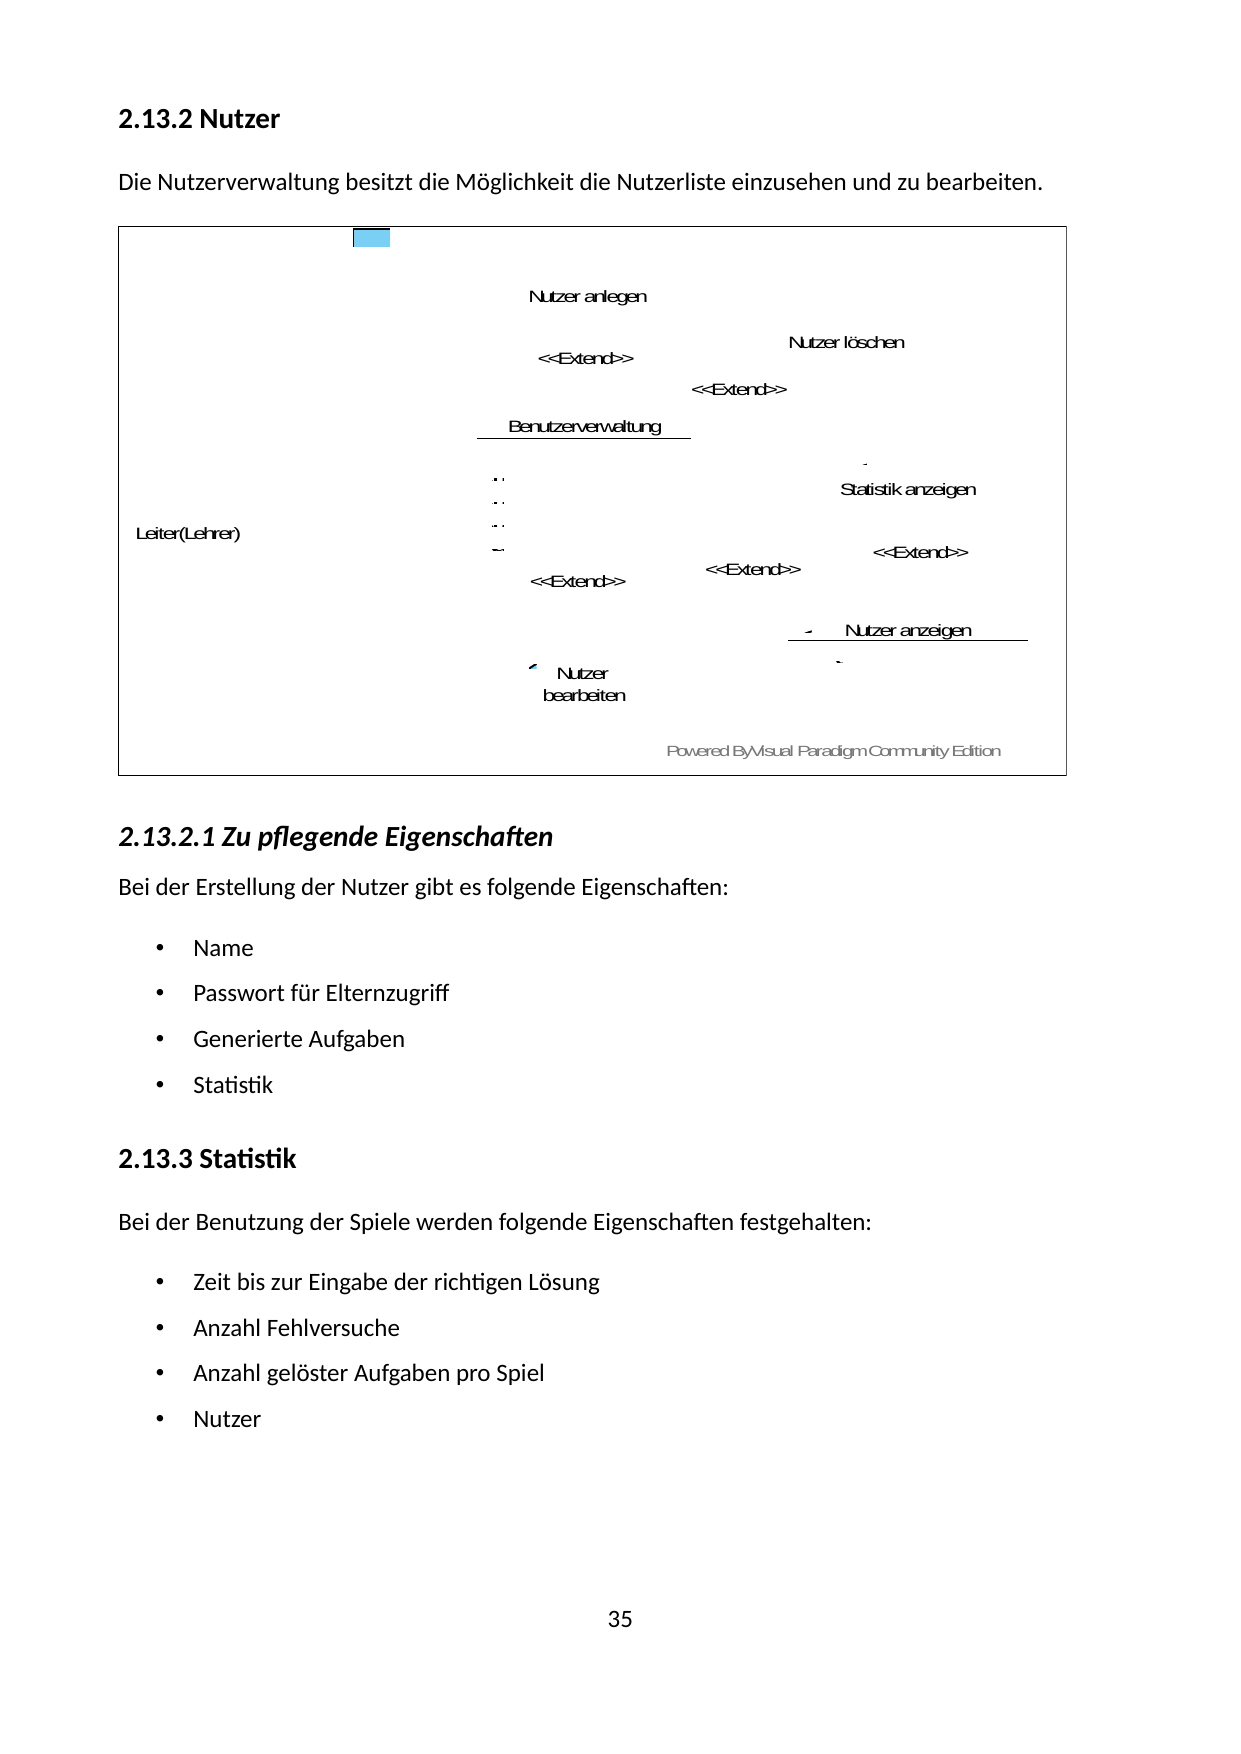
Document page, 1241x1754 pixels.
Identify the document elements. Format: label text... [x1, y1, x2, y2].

list Statistik [156, 1069, 1122, 1099]
subtitle 2.13.3 Statistik [118, 1140, 1122, 1175]
text Die Nutzerverwaltung besitzt die Möglichkeit die Nutzerliste einzusehen und zu bearbeiten. [118, 166, 1122, 196]
list Name [156, 932, 1122, 962]
list Generierte Aufgaben [156, 1023, 1122, 1054]
subtitle 2.13.2 Nutzer [118, 100, 1122, 136]
list Anzahl Fehlversuche [156, 1312, 1122, 1342]
list Nutzer [156, 1403, 1122, 1434]
text Bei der Erstellung der Nutzer gibt es folgende Eigenschaften: [118, 872, 1122, 902]
list Zeit bis zur Eingabe der richtigen Lösung [156, 1266, 1122, 1297]
list Passwort für Elternzugriff [156, 978, 1122, 1008]
list Anzahl gelöster Aufgaben pro Spiel [156, 1357, 1122, 1388]
text Bei der Benutzung der Spiele werden folgende Eigenschaften festgehalten: [118, 1206, 1122, 1236]
subtitle 2.13.2.1 Zu pflegende Eigenschaften [118, 818, 1122, 854]
